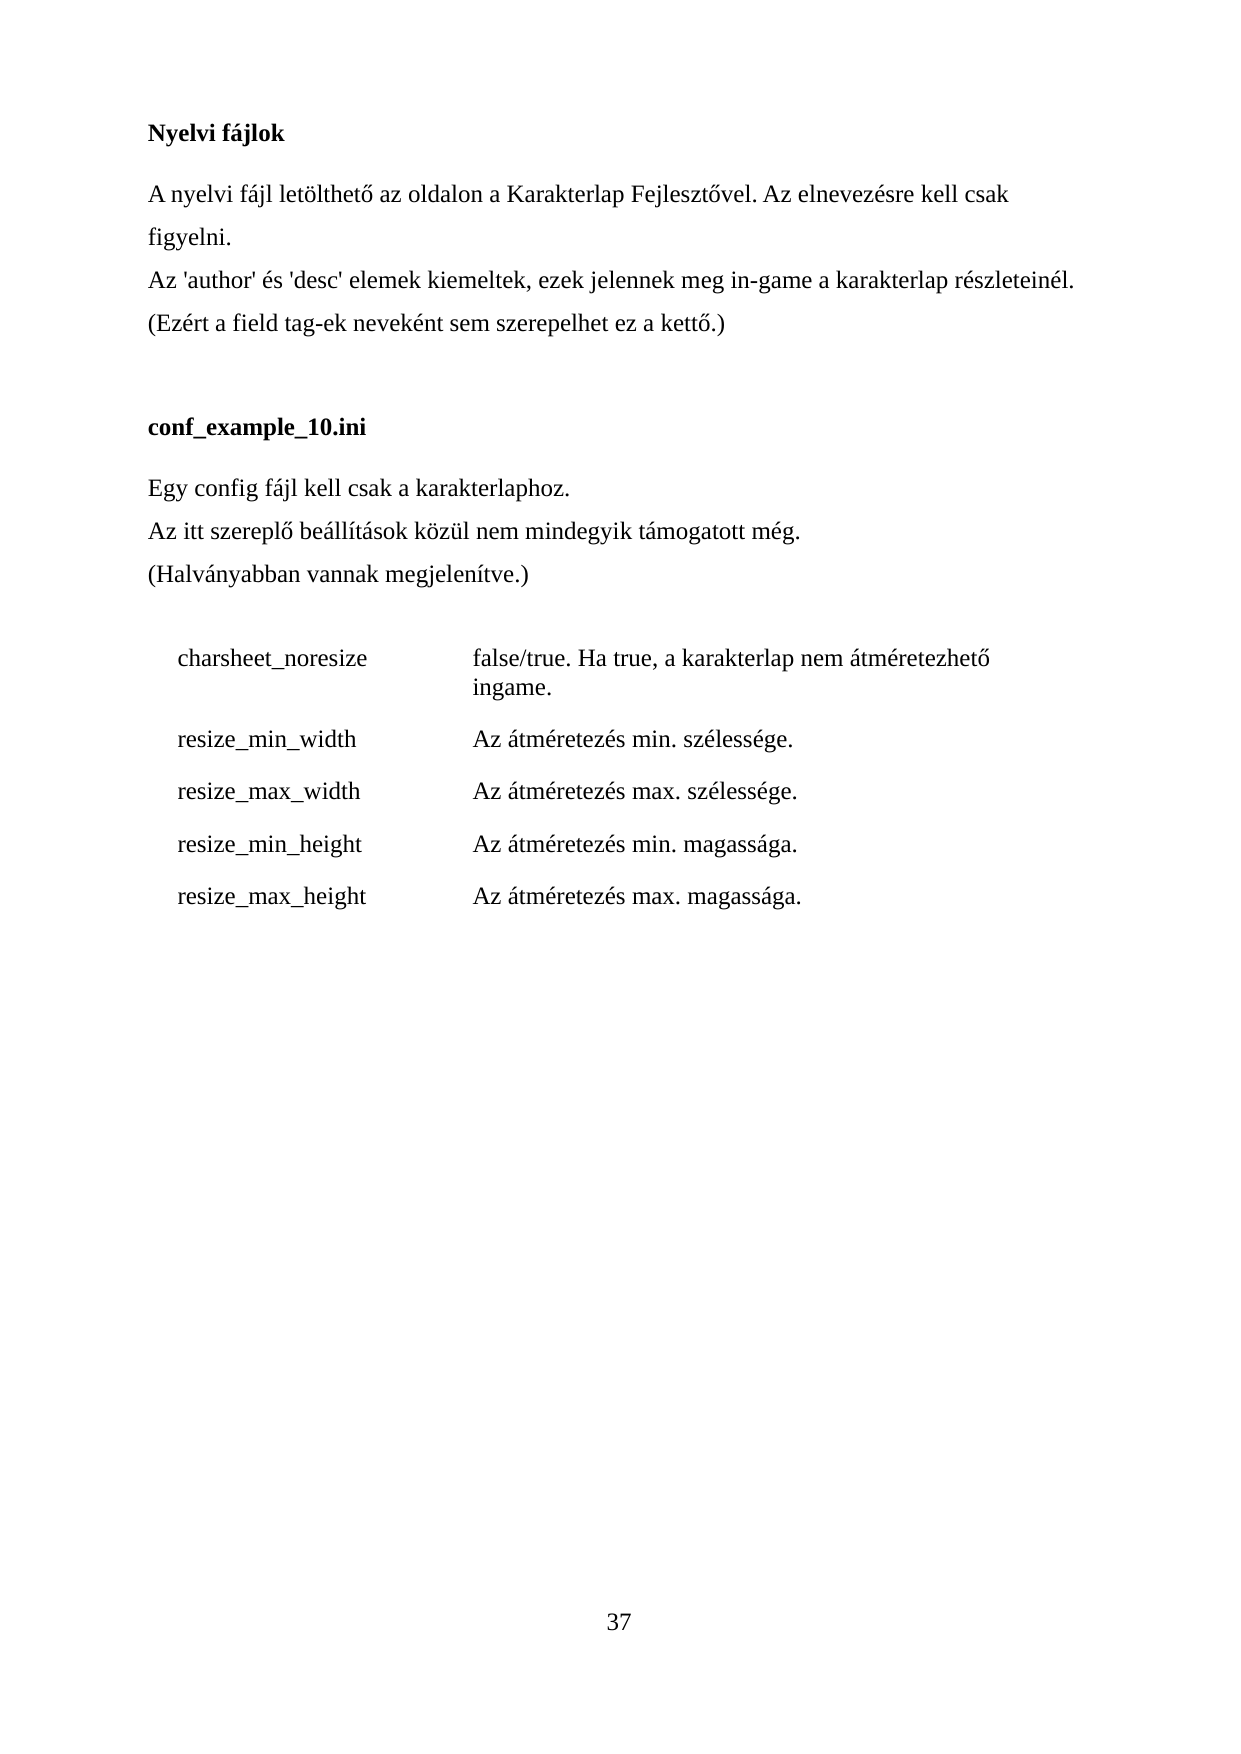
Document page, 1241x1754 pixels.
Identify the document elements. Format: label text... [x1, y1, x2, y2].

text (Halványabban vannak megjelenítve.) [148, 559, 1090, 588]
text Nyelvi fájlok [148, 118, 1090, 147]
text A nyelvi fájl letölthető az oldalon a Karakterlap Fejlesztővel. Az elnevezésre kell csak figyelni. Az 'author' és 'desc' elemek kiemeltek, ezek jelennek meg in-game a karakterlap részleteinél. (Ezért a field tag-ek neveként sem szerepelhet ez a kettő.) [148, 179, 1090, 337]
text conf_example_10.ini [148, 412, 1090, 441]
text resize_min_height Az átméretezés min. magassága. [148, 829, 1090, 857]
text resize_min_width Az átméretezés min. szélessége. [148, 724, 1090, 753]
text resize_max_height Az átméretezés max. magassága. [148, 881, 1090, 910]
text resize_max_width Az átméretezés max. szélessége. [148, 776, 1090, 805]
text charsheet_noresize false/true. Ha true, a karakterlap nem átméretezhető ingame. [148, 643, 1090, 701]
text Egy config fájl kell csak a karakterlaphoz. [148, 473, 1090, 502]
text Az itt szereplő beállítások közül nem mindegyik támogatott még. [148, 516, 1090, 545]
